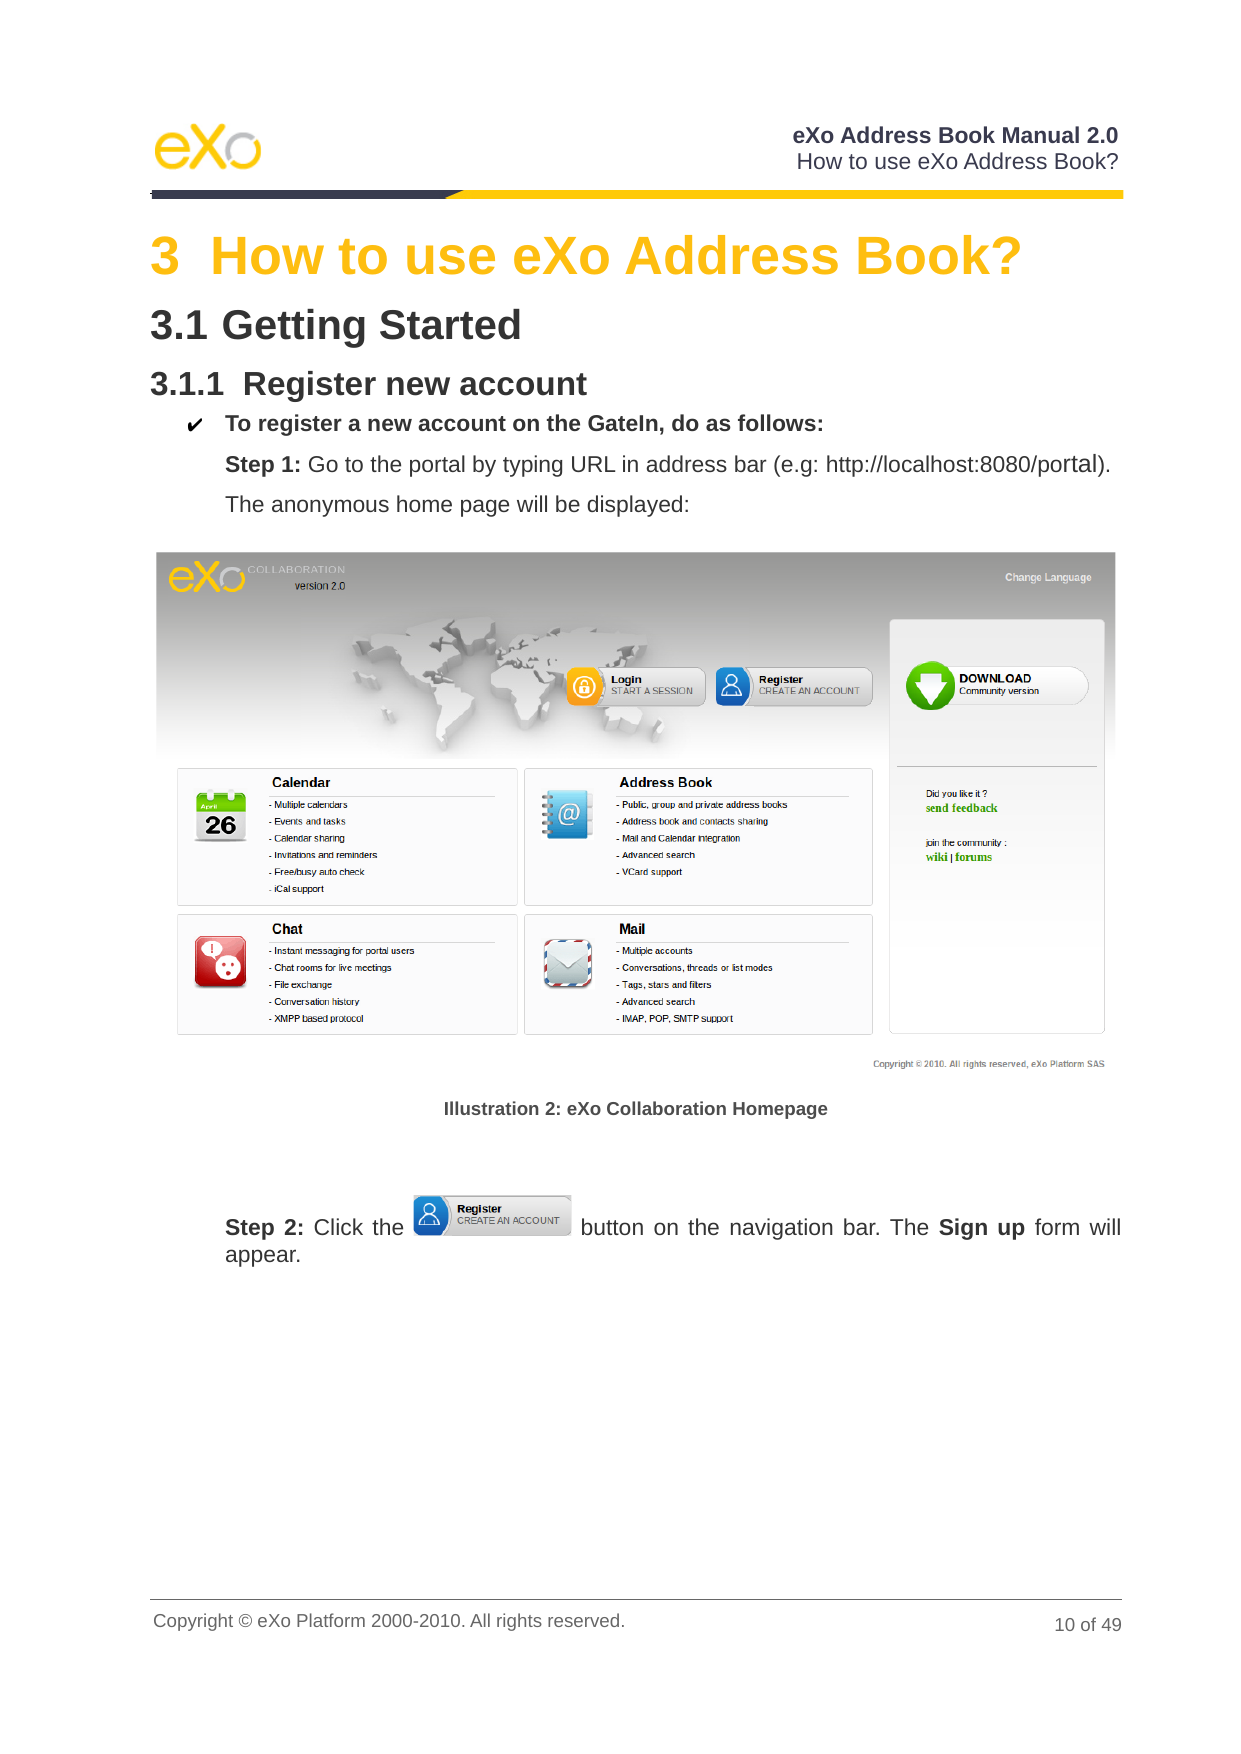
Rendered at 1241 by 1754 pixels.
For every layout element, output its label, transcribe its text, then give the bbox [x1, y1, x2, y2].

picture [156, 552, 1116, 1077]
picture [155, 123, 262, 170]
subtitle How to use eXo Address Book? [150, 223, 1122, 286]
list Step 1: Go to the portal by typing URL in address bar (e.g: http://localhost:8080/portal). The anonymous home page will be displayed: [187, 449, 1122, 517]
list Illustration 2: eXo Collaboration Homepage [156, 1077, 1115, 1119]
subtitle Getting Started [150, 301, 1122, 348]
list Step 2: Click the button on the navigation bar. The Sign up form will appear. [187, 1195, 1122, 1267]
list To register a new account on the GateIn, do as follows: [187, 409, 1122, 436]
picture [151, 190, 1124, 199]
subtitle Register new account [150, 363, 1122, 402]
picture [413, 1195, 572, 1236]
